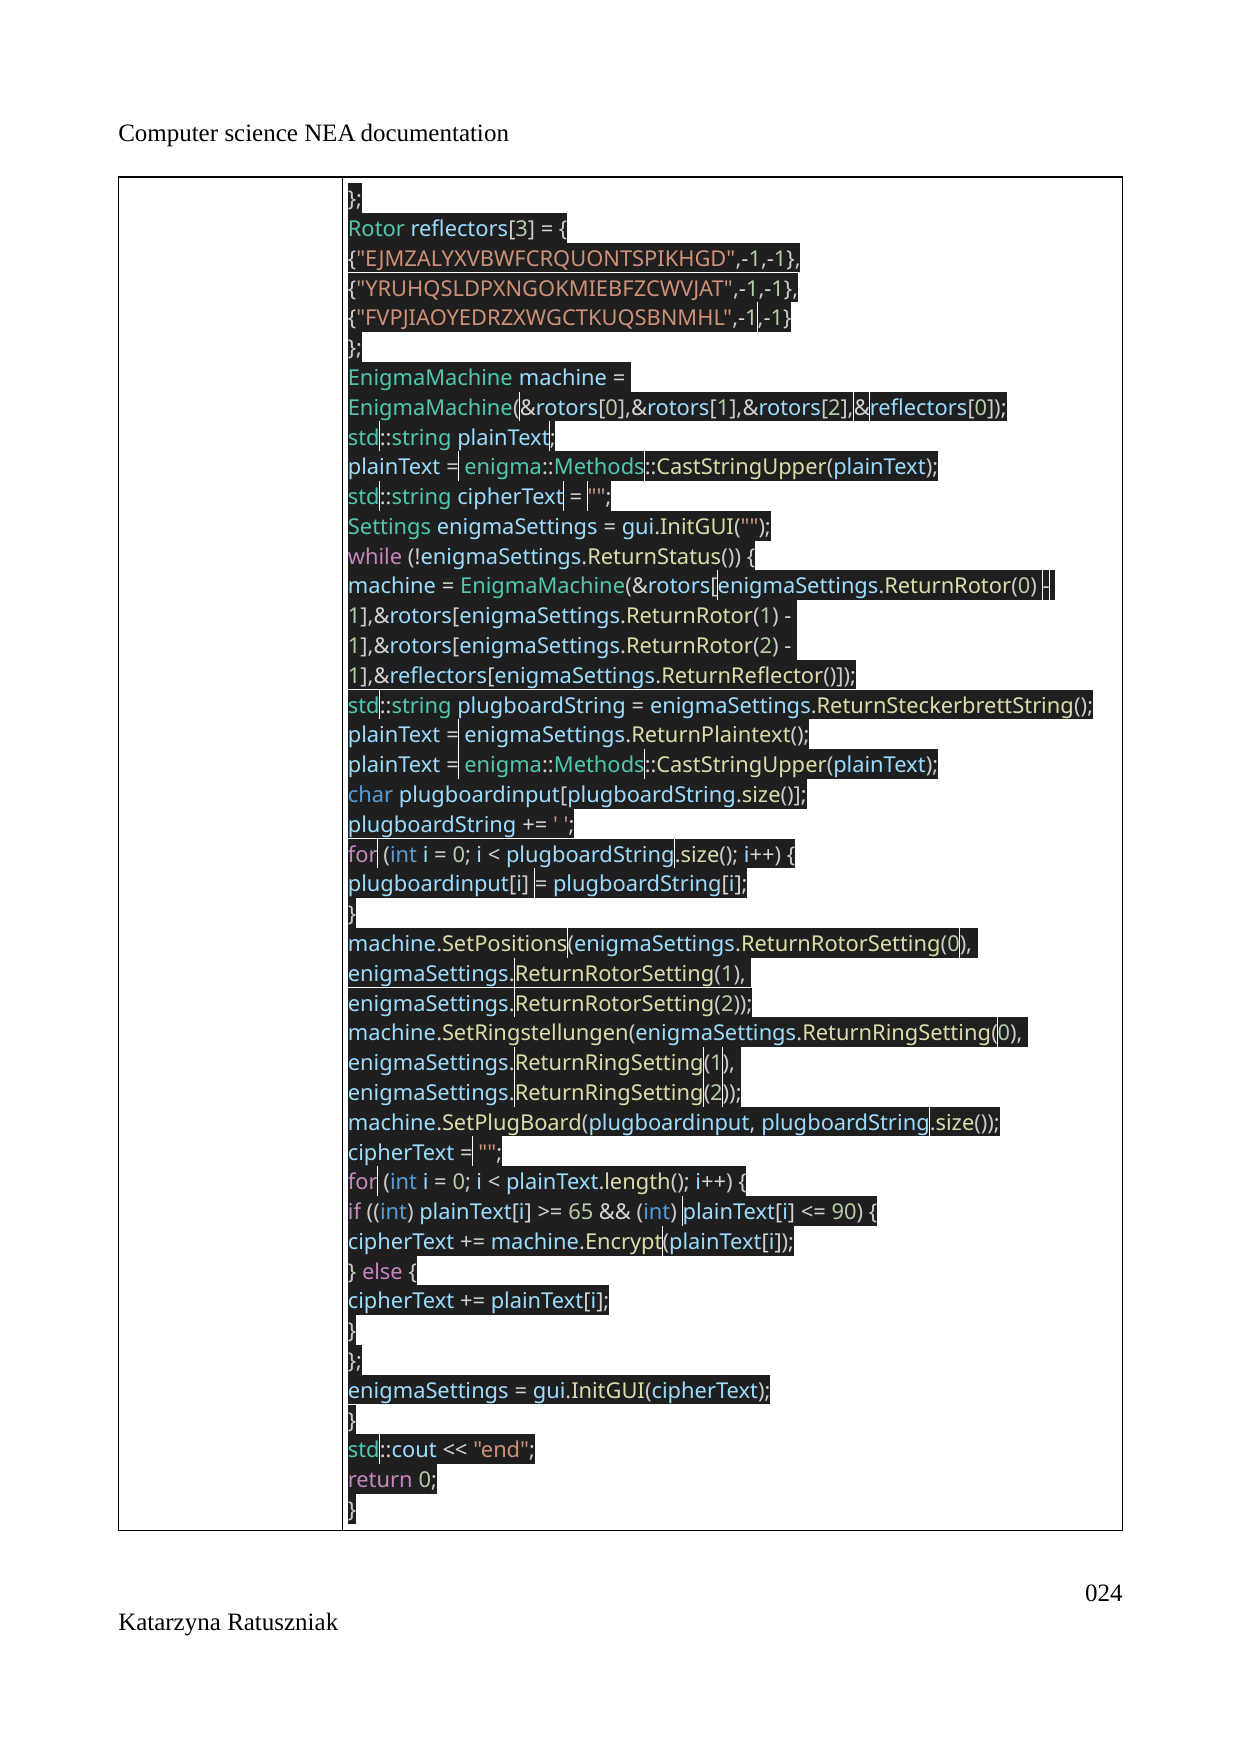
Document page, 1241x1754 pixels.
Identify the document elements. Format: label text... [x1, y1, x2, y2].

table_cell [119, 178, 342, 1529]
table_cell }; Rotor reflectors[3] = { {"EJMZALYXVBWFCRQUONTSPIKHGD",-1,-1}, {"YRUHQSLDPXNGOKMIEBFZCWVJAT",-1,-1}, {"FVPJIAOYEDRZXWGCTKUQSBNMHL",-1,-1} }; EnigmaMachine machine = EnigmaMachine(&rotors[0],&rotors[1],&rotors[2],&reflectors[0]); std::string plainText; plainText = enigma::Methods::CastStringUpper(plainText); std::string cipherText = ""; Settings enigmaSettings = gui.InitGUI(""); while (!enigmaSettings.ReturnStatus()) { machine = EnigmaMachine(&rotors[enigmaSettings.ReturnRotor(0) - 1],&rotors[enigmaSettings.ReturnRotor(1) - 1],&rotors[enigmaSettings.ReturnRotor(2) - 1],&reflectors[enigmaSettings.ReturnReflector()]); std::string plugboardString = enigmaSettings.ReturnSteckerbrettString(); plainText = enigmaSettings.ReturnPlaintext(); plainText = enigma::Methods::CastStringUpper(plainText); char plugboardinput[plugboardString.size()]; plugboardString += ' '; for (int i = 0; i < plugboardString.size(); i++) { plugboardinput[i] = plugboardString[i]; } machine.SetPositions(enigmaSettings.ReturnRotorSetting(0), enigmaSettings.ReturnRotorSetting(1), enigmaSettings.ReturnRotorSetting(2)); machine.SetRingstellungen(enigmaSettings.ReturnRingSetting(0), enigmaSettings.ReturnRingSetting(1), enigmaSettings.ReturnRingSetting(2)); machine.SetPlugBoard(plugboardinput, plugboardString.size()); cipherText = ""; for (int i = 0; i < plainText.length(); i++) { if ((int) plainText[i] >= 65 && (int) plainText[i] <= 90) { cipherText += machine.Encrypt(plainText[i]); } else { cipherText += plainText[i]; } }; enigmaSettings = gui.InitGUI(cipherText); } std::cout << "end"; return 0; } [343, 178, 1122, 1529]
